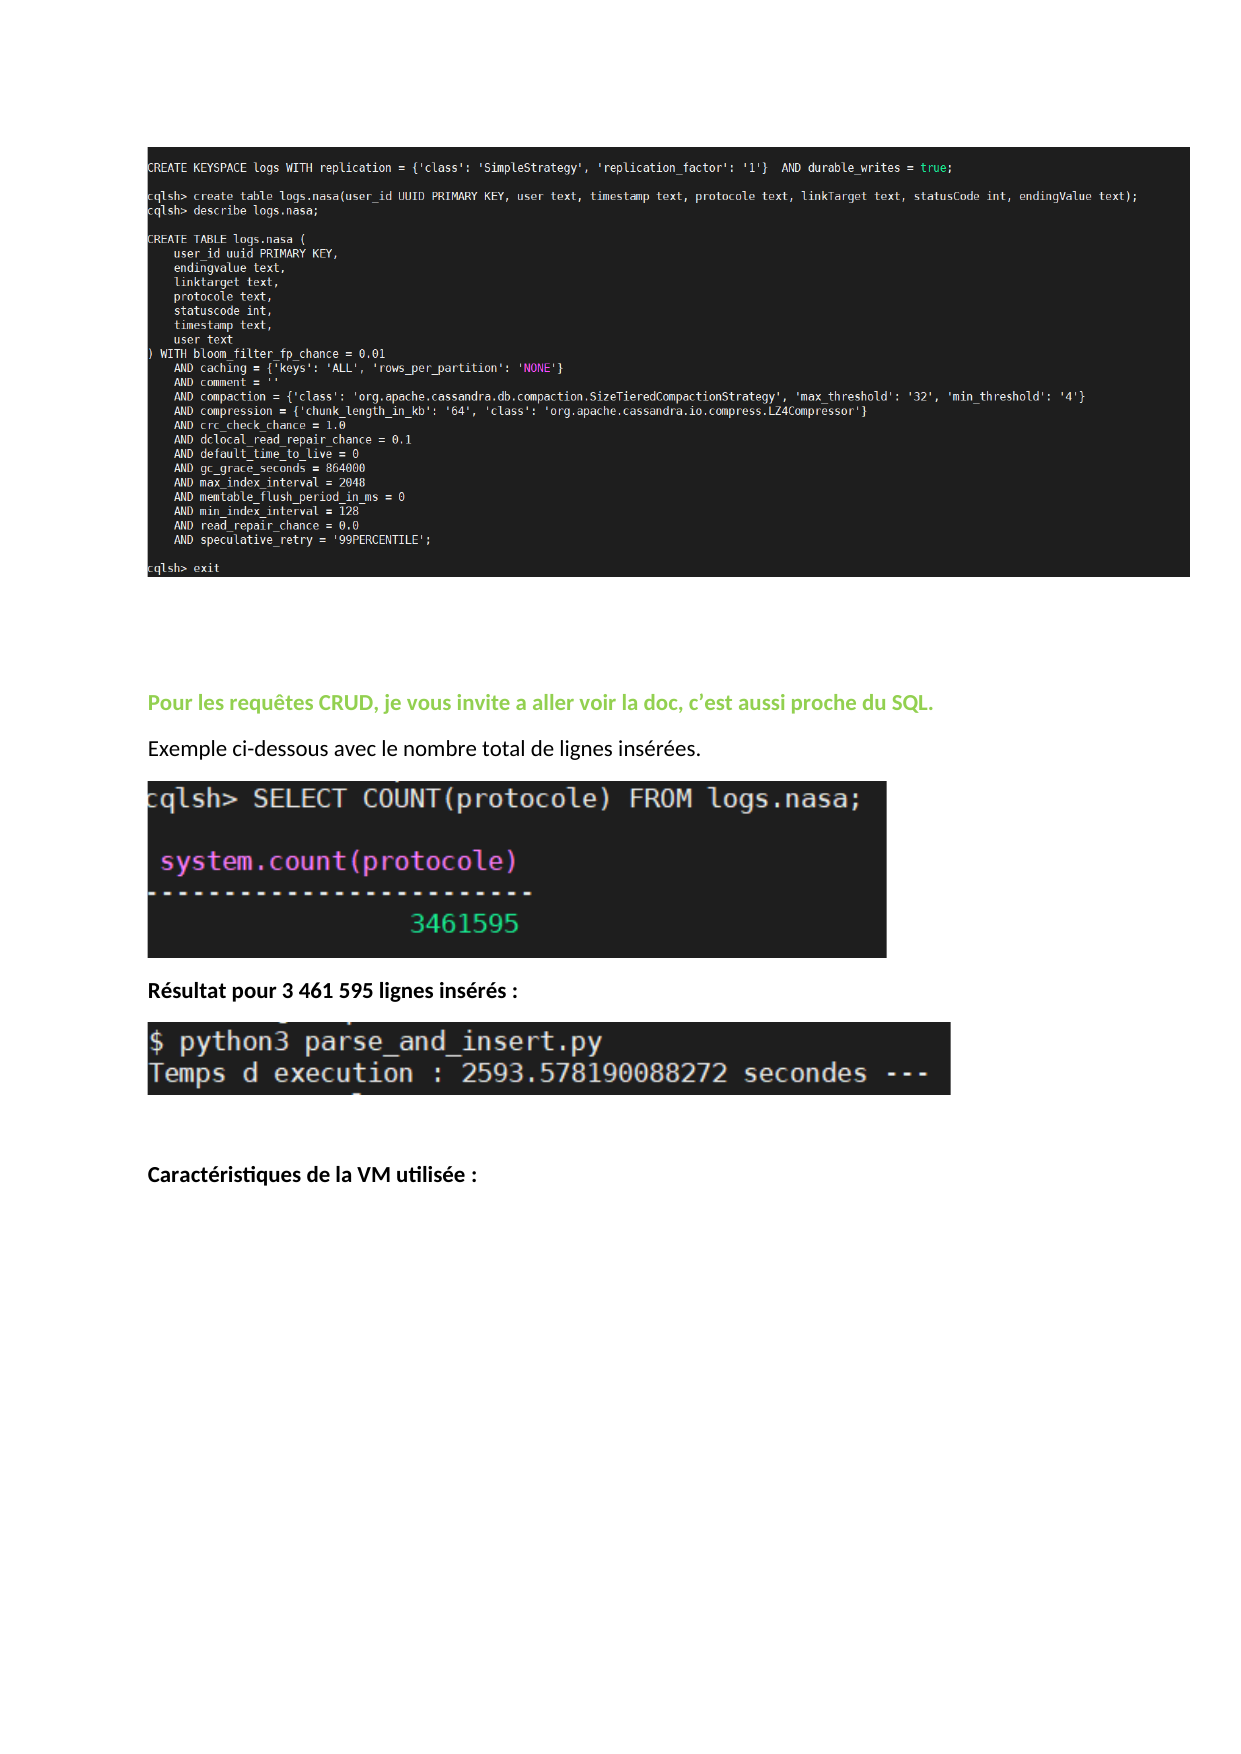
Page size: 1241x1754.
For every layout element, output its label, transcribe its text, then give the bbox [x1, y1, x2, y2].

text Exemple ci-dessous avec le nombre total de lignes insérées. [148, 734, 1093, 763]
text Pour les requêtes CRUD, je vous invite a aller voir la doc, c’est aussi proche du SQL. [148, 688, 1093, 716]
text Résultat pour 3 461 595 lignes insérés : [148, 976, 1093, 1004]
text Caractéristiques de la VM utilisée : [148, 1160, 1093, 1188]
